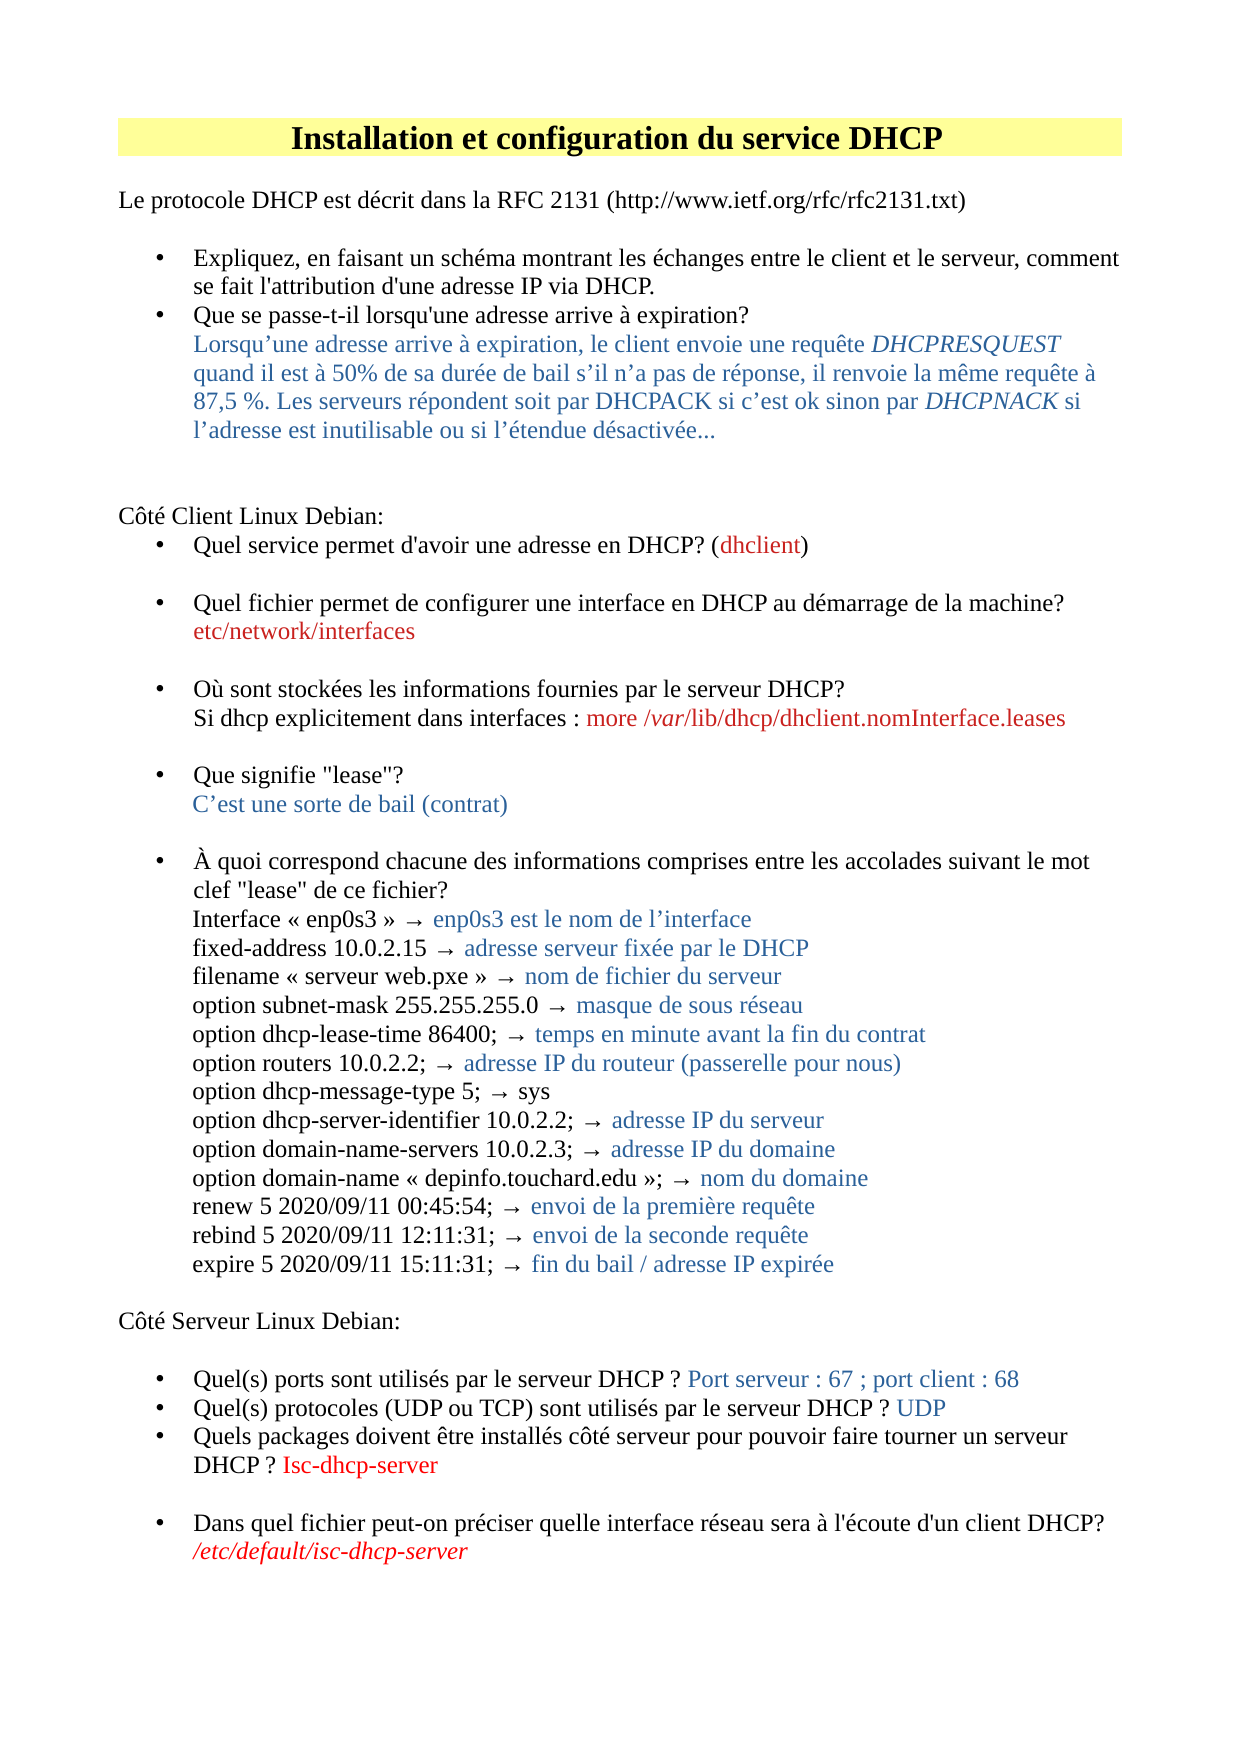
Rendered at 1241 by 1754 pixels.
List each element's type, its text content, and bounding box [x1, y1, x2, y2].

text option domain-name « depinfo.touchard.edu »; → nom du domaine [118, 1163, 1122, 1191]
text rebind 5 2020/09/11 12:11:31; → envoi de la seconde requête [118, 1220, 1122, 1249]
list Dans quel fichier peut-on préciser quelle interface réseau sera à l'écoute d'un client DHCP? [156, 1508, 1122, 1536]
list /etc/default/isc-dhcp-server [156, 1536, 1122, 1565]
text option dhcp-lease-time 86400; → temps en minute avant la fin du contrat [118, 1019, 1122, 1048]
list Quel fichier permet de configurer une interface en DHCP au démarrage de la machine? [156, 588, 1122, 616]
text option dhcp-message-type 5; → sys [118, 1076, 1122, 1105]
text Côté Serveur Linux Debian: [118, 1306, 1122, 1335]
text Côté Client Linux Debian: [118, 501, 1122, 530]
list Quels packages doivent être installés côté serveur pour pouvoir faire tourner un serveur DHCP ? Isc-dhcp-server [156, 1421, 1122, 1479]
text Installation et configuration du service DHCP [118, 118, 1122, 156]
text option dhcp-server-identifier 10.0.2.2; → adresse IP du serveur [118, 1105, 1122, 1134]
list Si dhcp explicitement dans interfaces : more /var/lib/dhcp/dhclient.nomInterface.leases [156, 703, 1122, 731]
list etc/network/interfaces [156, 616, 1122, 645]
list À quoi correspond chacune des informations comprises entre les accolades suivant le mot clef "lease" de ce fichier? [156, 846, 1122, 904]
text fixed-address 10.0.2.15 → adresse serveur fixée par le DHCP [118, 933, 1122, 961]
list Que signifie "lease"? [156, 760, 1122, 789]
text option subnet-mask 255.255.255.0 → masque de sous réseau [118, 990, 1122, 1019]
list Quel service permet d'avoir une adresse en DHCP? (dhclient) [156, 530, 1122, 559]
list Où sont stockées les informations fournies par le serveur DHCP? [156, 674, 1122, 703]
text option routers 10.0.2.2; → adresse IP du routeur (passerelle pour nous) [118, 1048, 1122, 1076]
text expire 5 2020/09/11 15:11:31; → fin du bail / adresse IP expirée [118, 1249, 1122, 1278]
text filename « serveur web.pxe » → nom de fichier du serveur [118, 961, 1122, 990]
text Le protocole DHCP est décrit dans la RFC 2131 (http://www.ietf.org/rfc/rfc2131.txt) [118, 185, 1122, 214]
text option domain-name-servers 10.0.2.3; → adresse IP du domaine [118, 1134, 1122, 1163]
list Que se passe-t-il lorsqu'une adresse arrive à expiration? [156, 300, 1122, 329]
text C’est une sorte de bail (contrat) [118, 789, 1122, 818]
list Lorsqu’une adresse arrive à expiration, le client envoie une requête DHCPRESQUEST quand il est à 50% de sa durée de bail s’il n’a pas de réponse, il renvoie la même requête à 87,5 %. Les serveurs répondent soit par DHCPACK si c’est ok sinon par DHCPNACK si l’adresse est inutilisable ou si l’étendue désactivée... [156, 329, 1122, 444]
list Quel(s) protocoles (UDP ou TCP) sont utilisés par le serveur DHCP ? UDP [156, 1393, 1122, 1421]
list Expliquez, en faisant un schéma montrant les échanges entre le client et le serveur, comment se fait l'attribution d'une adresse IP via DHCP. [156, 243, 1122, 300]
text Interface « enp0s3 » → enp0s3 est le nom de l’interface [118, 904, 1122, 933]
list Quel(s) ports sont utilisés par le serveur DHCP ? Port serveur : 67 ; port client : 68 [156, 1364, 1122, 1393]
text renew 5 2020/09/11 00:45:54; → envoi de la première requête [118, 1191, 1122, 1220]
